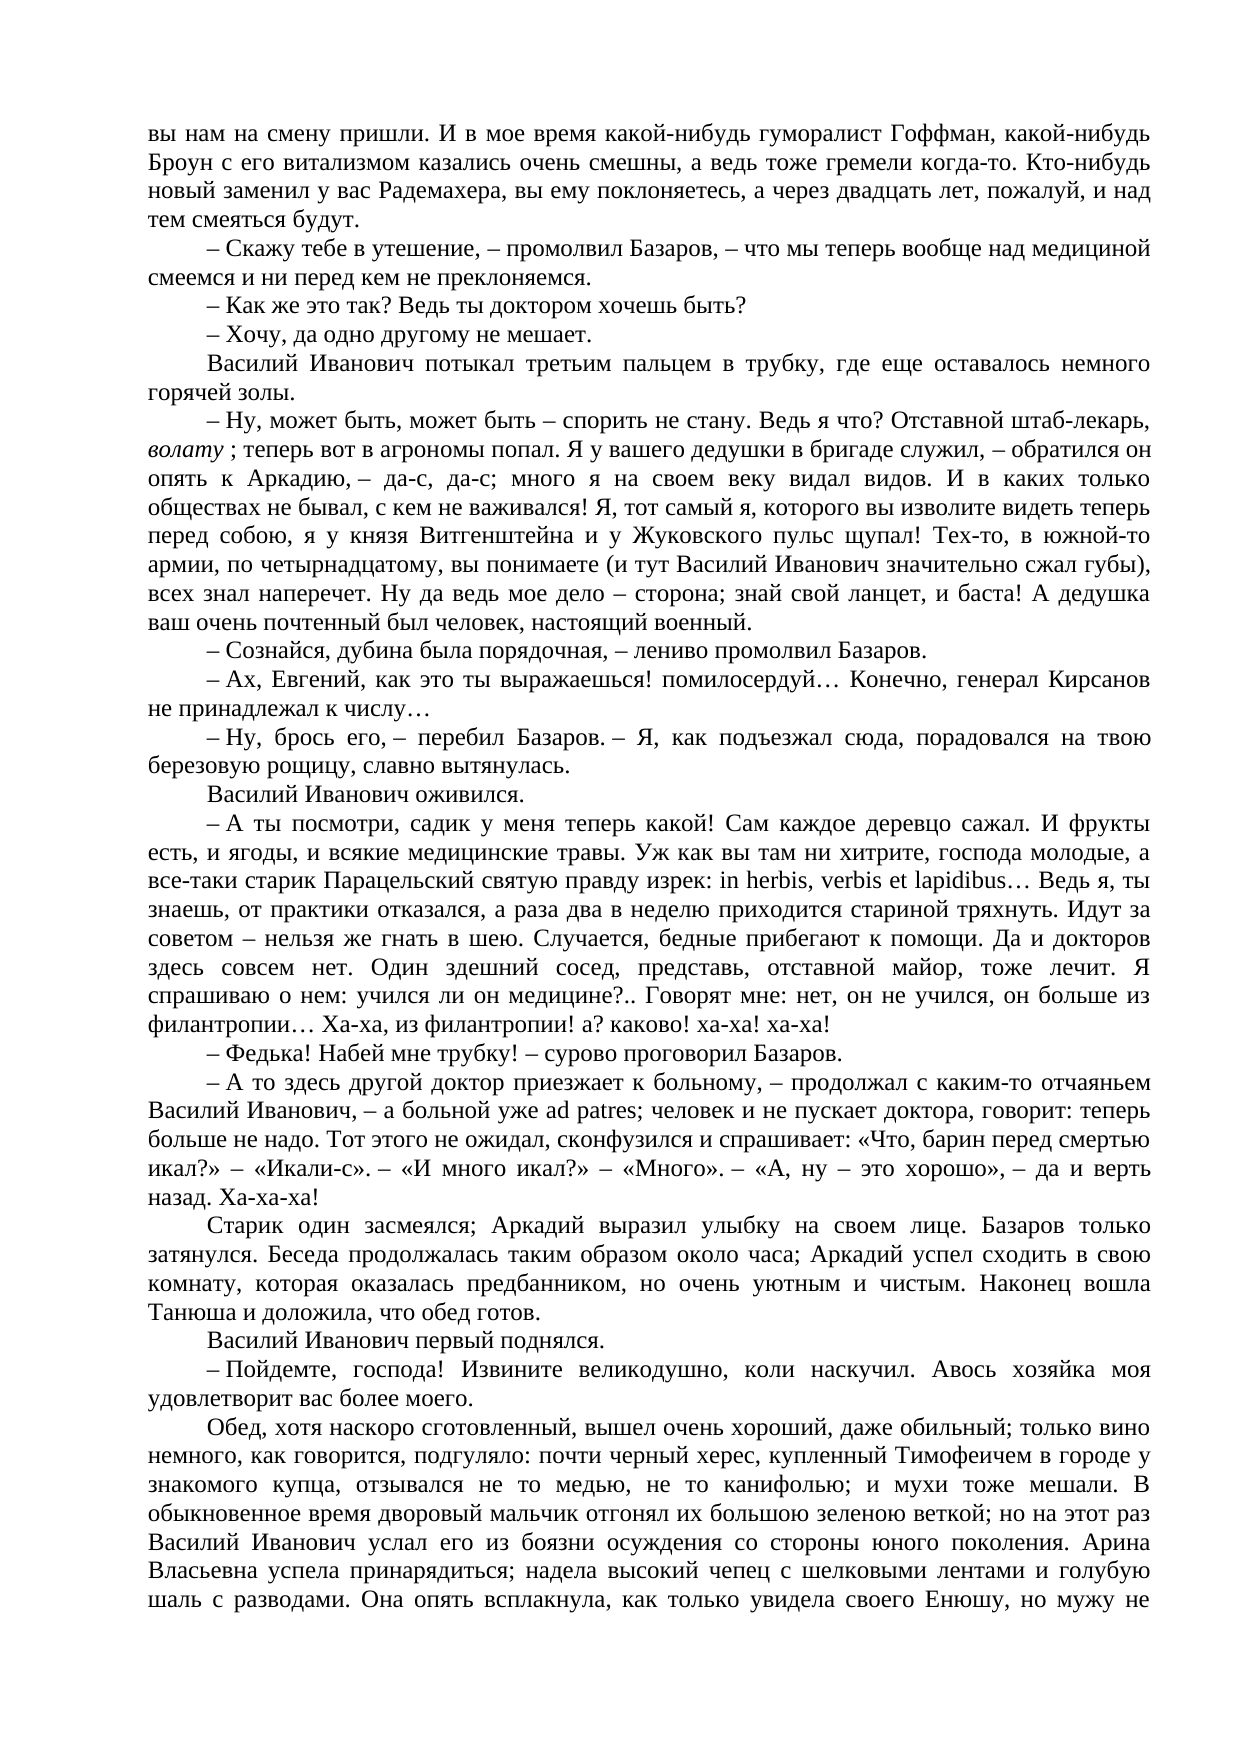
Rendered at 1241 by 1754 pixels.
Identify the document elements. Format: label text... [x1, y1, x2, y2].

text Василий Иванович оживился. [148, 779, 1152, 808]
text Старик один засмеялся; Аркадий выразил улыбку на своем лице. Базаров только затянулся. Беседа продолжалась таким образом около часа; Аркадий успел сходить в свою комнату, которая оказалась предбанником, но очень уютным и чистым. Наконец вошла Танюша и доложила, что обед готов. [148, 1211, 1152, 1326]
text вы нам на смену пришли. И в мое время какой-нибудь гуморалист Гоффман, какой-нибудь Броун с его витализмом казались очень смешны, а ведь тоже гремели когда-то. Кто-нибудь новый заменил у вас Радемахера, вы ему поклоняетесь, а через двадцать лет, пожалуй, и над тем смеяться будут. [148, 118, 1152, 233]
text – Скажу тебе в утешение, – промолвил Базаров, – что мы теперь вообще над медициной смеемся и ни перед кем не преклоняемся. [148, 233, 1152, 291]
text – Пойдемте, господа! Извините великодушно, коли наскучил. Авось хозяйка моя удовлетворит вас более моего. [148, 1354, 1152, 1412]
text Василий Иванович первый поднялся. [148, 1326, 1152, 1354]
text Василий Иванович потыкал третьим пальцем в трубку, где еще оставалось немного горячей золы. [148, 348, 1152, 406]
text – Ну, может быть, может быть – спорить не стану. Ведь я что? Отставной штаб-лекарь, волату ; теперь вот в агрономы попал. Я у вашего дедушки в бригаде служил, – обратился он опять к Аркадию, – да-с, да-с; много я на своем веку видал видов. И в каких только обществах не бывал, с кем не важивался! Я, тот самый я, которого вы изволите видеть теперь перед собою, я у князя Витгенштейна и у Жуковского пульс щупал! Тех-то, в южной-то армии, по четырнадцатому, вы понимаете (и тут Василий Иванович значительно сжал губы), всех знал наперечет. Ну да ведь мое дело – сторона; знай свой ланцет, и баста! А дедушка ваш очень почтенный был человек, настоящий военный. [148, 406, 1152, 636]
text – Как же это так? Ведь ты доктором хочешь быть? [148, 291, 1152, 319]
text – Федька! Набей мне трубку! – сурово проговорил Базаров. [148, 1038, 1152, 1067]
text – Ну, брось его, – перебил Базаров. – Я, как подъезжал сюда, порадовался на твою березовую рощицу, славно вытянулась. [148, 722, 1152, 779]
text – Хочу, да одно другому не мешает. [148, 319, 1152, 348]
text – А ты посмотри, садик у меня теперь какой! Сам каждое деревцо сажал. И фрукты есть, и ягоды, и всякие медицинские травы. Уж как вы там ни хитрите, господа молодые, а все-таки старик Парацельский святую правду изрек: in herbis, verbis et lapidibus… Ведь я, ты знаешь, от практики отказался, а раза два в неделю приходится стариной тряхнуть. Идут за советом – нельзя же гнать в шею. Случается, бедные прибегают к помощи. Да и докторов здесь совсем нет. Один здешний сосед, представь, отставной майор, тоже лечит. Я спрашиваю о нем: учился ли он медицине?.. Говорят мне: нет, он не учился, он больше из филантропии… Ха-ха, из филантропии! а? каково! ха-ха! ха-ха! [148, 808, 1152, 1038]
text – Ах, Евгений, как это ты выражаешься! помилосердуй… Конечно, генерал Кирсанов не принадлежал к числу… [148, 664, 1152, 722]
text – Сознайся, дубина была порядочная, – лениво промолвил Базаров. [148, 636, 1152, 664]
text Обед, хотя наскоро сготовленный, вышел очень хороший, даже обильный; только вино немного, как говорится, подгуляло: почти черный херес, купленный Тимофеичем в городе у знакомого купца, отзывался не то медью, не то канифолью; и мухи тоже мешали. В обыкновенное время дворовый мальчик отгонял их большою зеленою веткой; но на этот раз Василий Иванович услал его из боязни осуждения со стороны юного поколения. Арина Власьевна успела принарядиться; надела высокий чепец с шелковыми лентами и голубую шаль с разводами. Она опять всплакнула, как только увидела своего Енюшу, но мужу не [148, 1412, 1152, 1613]
text – А то здесь другой доктор приезжает к больному, – продолжал с каким-то отчаяньем Василий Иванович, – а больной уже ad patres; человек и не пускает доктора, говорит: теперь больше не надо. Тот этого не ожидал, сконфузился и спрашивает: «Что, барин перед смертью икал?» – «Икали-с». – «И много икал?» – «Много». – «А, ну – это хорошо», – да и верть назад. Ха-ха-ха! [148, 1067, 1152, 1211]
